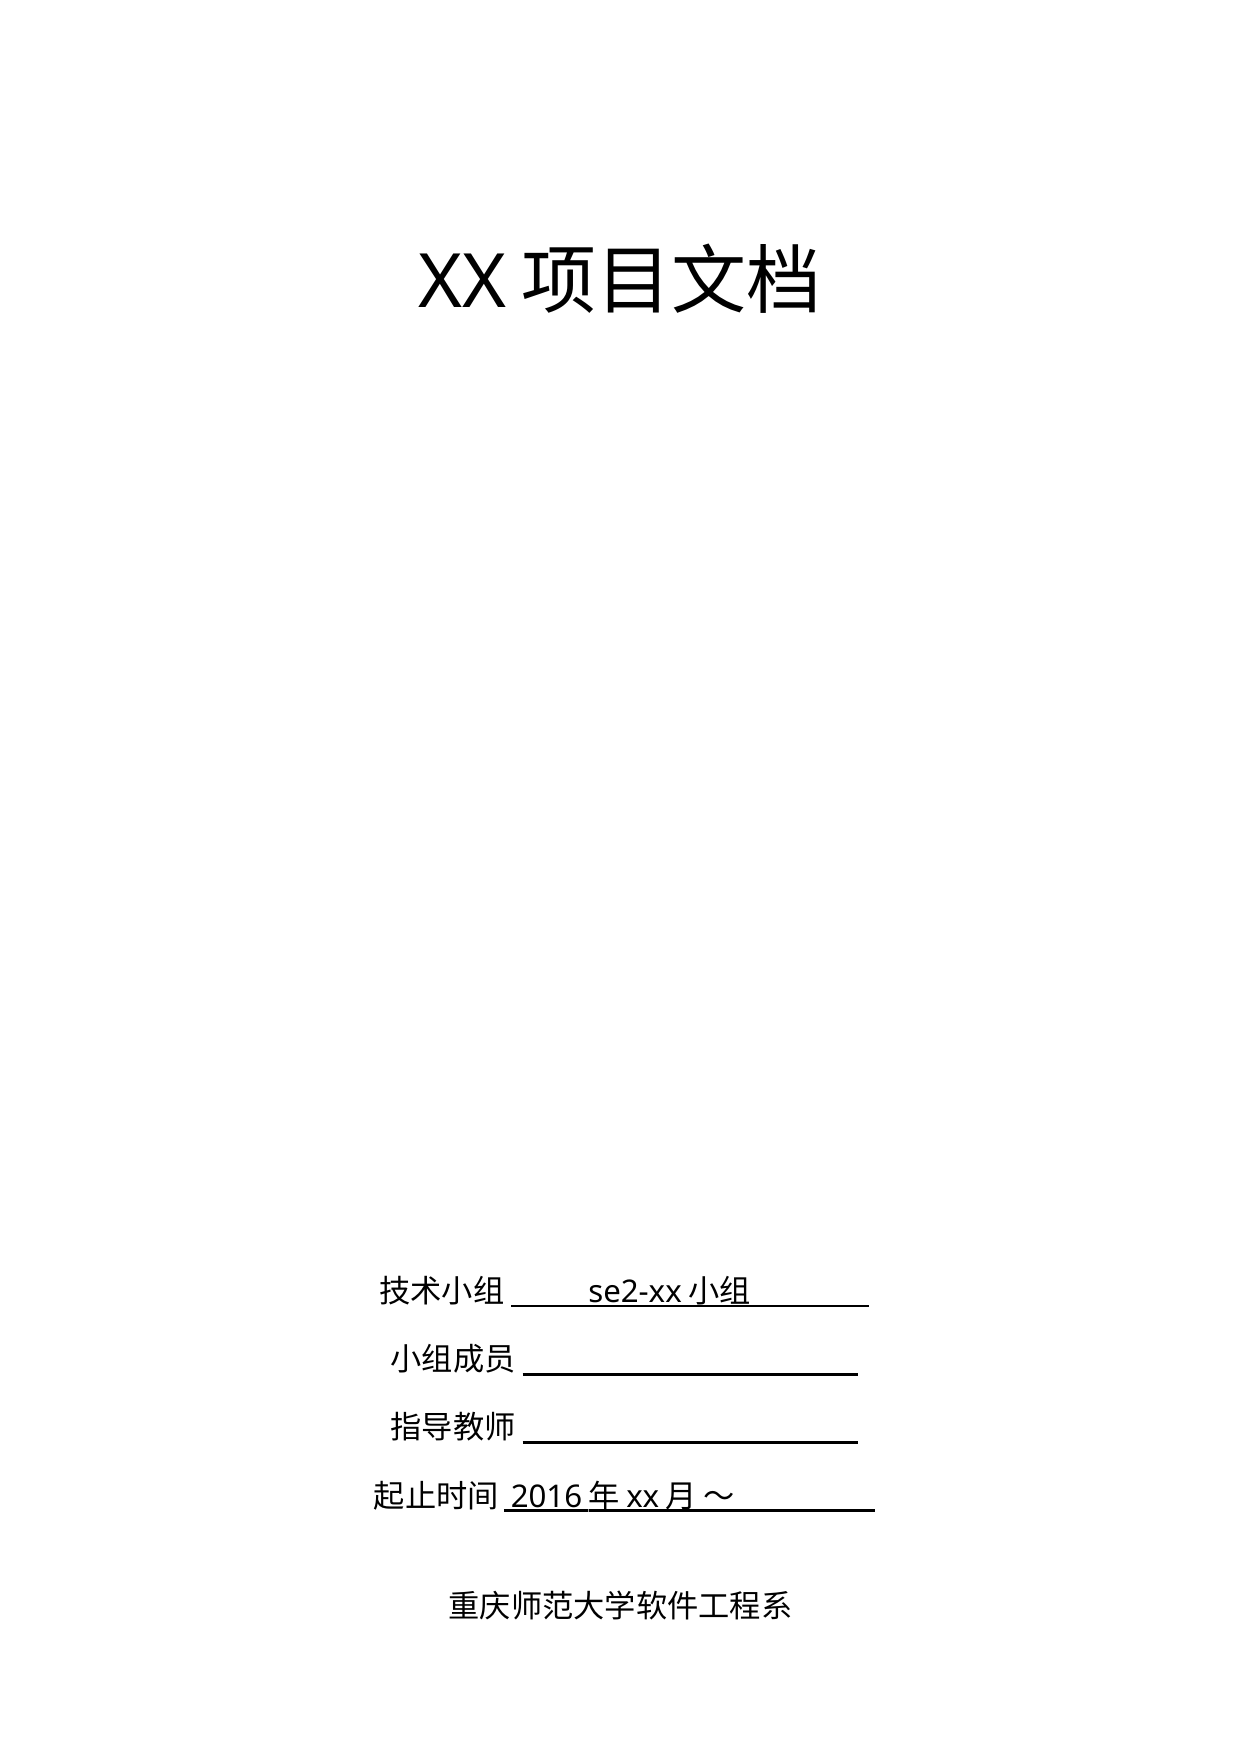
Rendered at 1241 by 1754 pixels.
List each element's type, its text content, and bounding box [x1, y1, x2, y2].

text XX项目文档 [118, 220, 1122, 329]
text 指导教师 [118, 1403, 1122, 1448]
text 小组成员 [118, 1334, 1122, 1380]
text 重庆师范大学软件工程系 [118, 1581, 1122, 1627]
text 起止时间 2016年xx月 ～ [118, 1471, 1122, 1516]
text 技术小组 se2-xx小组 [118, 1266, 1122, 1312]
